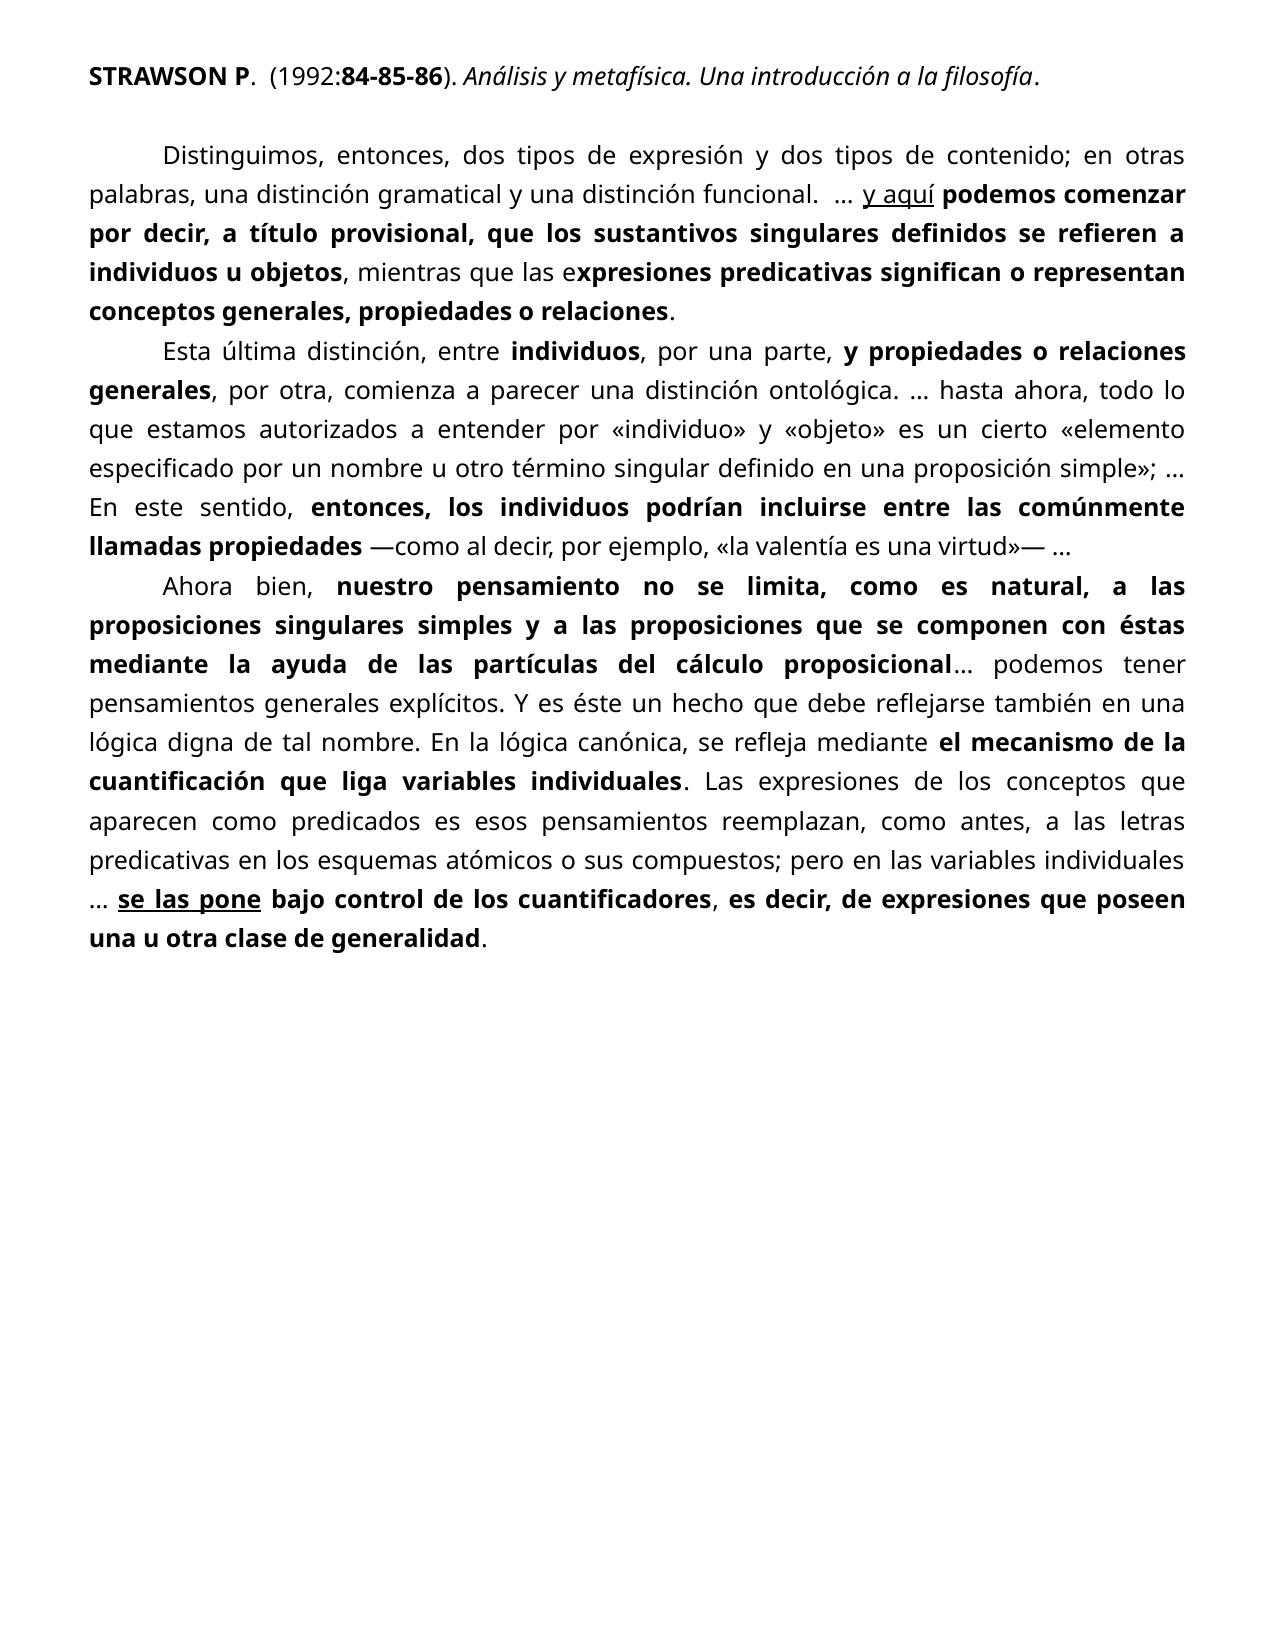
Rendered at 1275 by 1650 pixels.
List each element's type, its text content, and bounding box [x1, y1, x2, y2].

text Distinguimos, entonces, dos tipos de expresión y dos tipos de contenido; en otras palabras, una distinción gramatical y una distinción funcional. … y aquí podemos comenzar por decir, a título provisional, que los sustantivos singulares definidos se refieren a individuos u objetos, mientras que las expresiones predicativas significan o representan conceptos generales, propiedades o relaciones. [88, 137, 1186, 328]
text Esta última distinción, entre individuos, por una parte, y propiedades o relaciones generales, por otra, comienza a parecer una distinción ontológica. … hasta ahora, todo lo que estamos autorizados a entender por «individuo» y «objeto» es un cierto «elemento especificado por un nombre u otro término singular definido en una proposición simple»; … En este sentido, entonces, los individuos podrían incluirse entre las comúnmente llamadas propiedades —como al decir, por ejemplo, «la valentía es una virtud»— … [88, 333, 1186, 563]
text STRAWSON P. (1992:84-85-86). Análisis y metafísica. Una introducción a la filosofía. [88, 59, 1186, 93]
text Ahora bien, nuestro pensamiento no se limita, como es natural, a las proposiciones singulares simples y a las proposiciones que se componen con éstas mediante la ayuda de las partículas del cálculo proposicional… podemos tener pensamientos generales explícitos. Y es éste un hecho que debe reflejarse también en una lógica digna de tal nombre. En la lógica canónica, se refleja mediante el mecanismo de la cuantificación que liga variables individuales. Las expresiones de los conceptos que aparecen como predicados es esos pensamientos reemplazan, como antes, a las letras predicativas en los esquemas atómicos o sus compuestos; pero en las variables individuales … se las pone bajo control de los cuantificadores, es decir, de expresiones que poseen una u otra clase de generalidad. [88, 568, 1186, 955]
